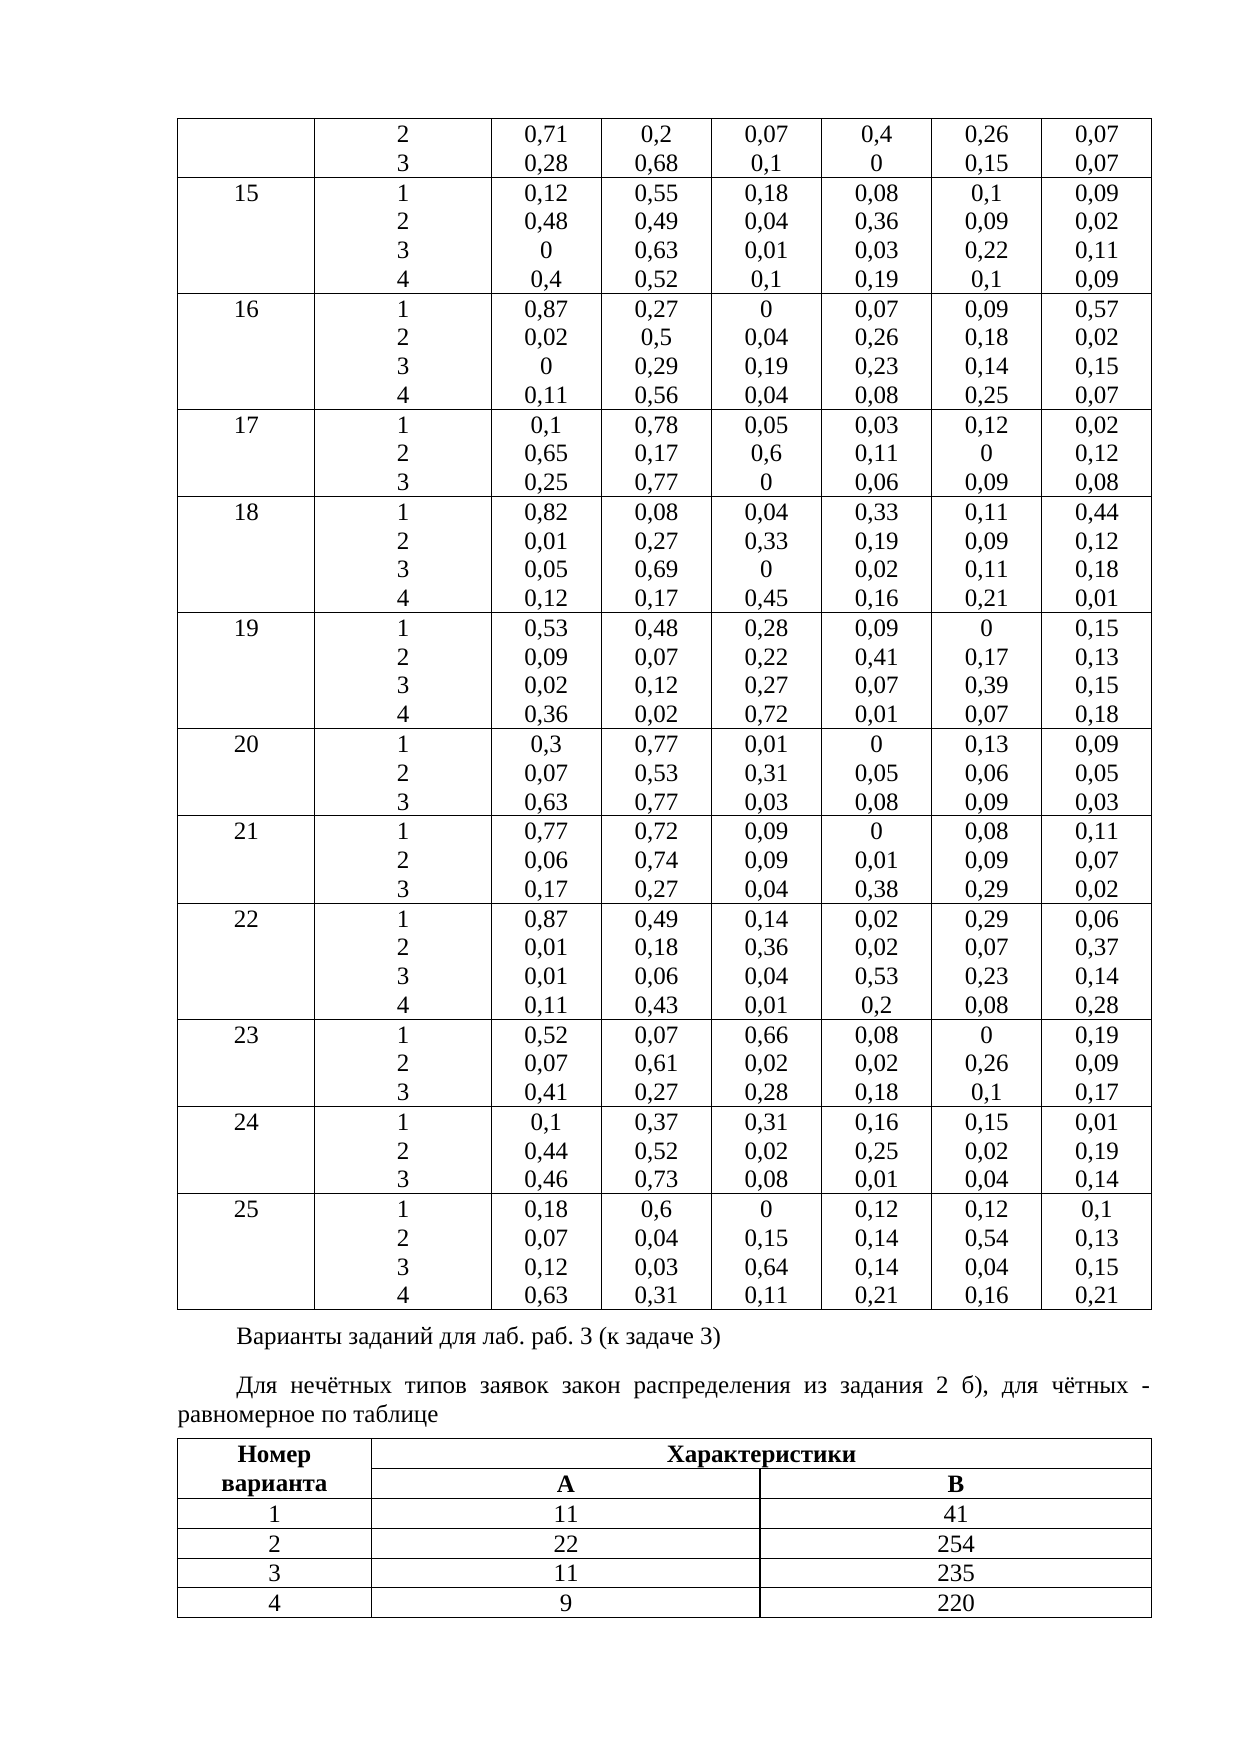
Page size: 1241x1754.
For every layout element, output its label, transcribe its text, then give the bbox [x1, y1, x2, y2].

table_cell 4 [178, 1588, 371, 1617]
table_cell 1 2 3 [315, 1107, 491, 1193]
table_cell 0,3 0,07 0,63 [492, 729, 601, 815]
table_cell 0,15 0,13 0,15 0,18 [1042, 613, 1151, 728]
table_cell 0,03 0,11 0,06 [822, 410, 931, 496]
table_cell 0,02 0,12 0,08 [1042, 410, 1151, 496]
table_cell 0,53 0,09 0,02 0,36 [492, 613, 601, 728]
table_cell 0,44 0,12 0,18 0,01 [1042, 497, 1151, 612]
table_cell 0,71 0,28 [492, 119, 601, 177]
table_cell 0,82 0,01 0,05 0,12 [492, 497, 601, 612]
table_cell 0,14 0,36 0,04 0,01 [712, 904, 821, 1019]
table_header Номер варианта [178, 1439, 371, 1498]
table_cell 0,09 0,09 0,04 [712, 816, 821, 903]
table_cell 0,33 0,19 0,02 0,16 [822, 497, 931, 612]
table_cell 0 0,01 0,38 [822, 816, 931, 903]
table_cell 0,07 0,07 [1042, 119, 1151, 177]
table_cell 0,87 0,02 0 0,11 [492, 294, 601, 409]
table_cell 0,12 0,14 0,14 0,21 [822, 1194, 931, 1309]
table_cell 0,07 0,61 0,27 [602, 1020, 711, 1106]
table_cell 0,11 0,09 0,11 0,21 [932, 497, 1041, 612]
table_header Характеристики [372, 1439, 1151, 1468]
table_cell 0,29 0,07 0,23 0,08 [932, 904, 1041, 1019]
table_cell 0,07 0,26 0,23 0,08 [822, 294, 931, 409]
table_cell 11 [372, 1559, 759, 1587]
table_cell 16 [178, 294, 314, 409]
table_cell 0,01 0,19 0,14 [1042, 1107, 1151, 1193]
table_cell 0,28 0,22 0,27 0,72 [712, 613, 821, 728]
table_cell 220 [761, 1588, 1151, 1617]
table_cell [178, 119, 314, 177]
table_cell 0,07 0,1 [712, 119, 821, 177]
table_cell 0,11 0,07 0,02 [1042, 816, 1151, 903]
table_cell 0,26 0,15 [932, 119, 1041, 177]
table_cell 1 2 3 [315, 729, 491, 815]
table_cell 1 2 3 4 [315, 294, 491, 409]
table_cell 17 [178, 410, 314, 496]
table_cell 15 [178, 178, 314, 293]
table_cell 24 [178, 1107, 314, 1193]
table_cell 0,08 0,02 0,18 [822, 1020, 931, 1106]
table_cell 0,77 0,06 0,17 [492, 816, 601, 903]
table_cell 1 2 3 4 [315, 178, 491, 293]
table_cell 0,08 0,09 0,29 [932, 816, 1041, 903]
table_cell 0,49 0,18 0,06 0,43 [602, 904, 711, 1019]
table_cell 1 [178, 1499, 371, 1528]
text Варианты заданий для лаб. раб. 3 (к задаче 3) [177, 1321, 1152, 1349]
table_cell 2 [178, 1529, 371, 1557]
table_cell 1 2 3 [315, 816, 491, 903]
table_cell 0,52 0,07 0,41 [492, 1020, 601, 1106]
table_cell 1 2 3 4 [315, 1194, 491, 1309]
table_cell 25 [178, 1194, 314, 1309]
table_cell 0,16 0,25 0,01 [822, 1107, 931, 1193]
table_cell 0,02 0,02 0,53 0,2 [822, 904, 931, 1019]
table_cell 0,2 0,68 [602, 119, 711, 177]
table_cell 1 2 3 [315, 1020, 491, 1106]
table_cell 0,37 0,52 0,73 [602, 1107, 711, 1193]
table_cell 22 [372, 1529, 759, 1557]
table_cell 0,13 0,06 0,09 [932, 729, 1041, 815]
table_cell 0,57 0,02 0,15 0,07 [1042, 294, 1151, 409]
table_cell 0,1 0,09 0,22 0,1 [932, 178, 1041, 293]
table_cell 20 [178, 729, 314, 815]
table_cell 0,12 0 0,09 [932, 410, 1041, 496]
table_cell 23 [178, 1020, 314, 1106]
table_cell 0,48 0,07 0,12 0,02 [602, 613, 711, 728]
table_cell A [372, 1469, 759, 1498]
table_cell 0,05 0,6 0 [712, 410, 821, 496]
table_cell 0,77 0,53 0,77 [602, 729, 711, 815]
table_cell 0,04 0,33 0 0,45 [712, 497, 821, 612]
table_cell 235 [761, 1559, 1151, 1587]
table_cell 0,78 0,17 0,77 [602, 410, 711, 496]
table_cell 0,12 0,54 0,04 0,16 [932, 1194, 1041, 1309]
table_cell 0,12 0,48 0 0,4 [492, 178, 601, 293]
table_cell 0,1 0,65 0,25 [492, 410, 601, 496]
table_cell 0 0,17 0,39 0,07 [932, 613, 1041, 728]
table_cell 41 [761, 1499, 1151, 1528]
table_cell 0,1 0,44 0,46 [492, 1107, 601, 1193]
table_cell 3 [178, 1559, 371, 1587]
table_cell 11 [372, 1499, 759, 1528]
table_cell 0,55 0,49 0,63 0,52 [602, 178, 711, 293]
table_cell 0,1 0,13 0,15 0,21 [1042, 1194, 1151, 1309]
table_cell 1 2 3 4 [315, 904, 491, 1019]
table_cell 0,09 0,02 0,11 0,09 [1042, 178, 1151, 293]
table_cell 0 0,15 0,64 0,11 [712, 1194, 821, 1309]
table_cell 0,08 0,27 0,69 0,17 [602, 497, 711, 612]
table_cell 18 [178, 497, 314, 612]
table_cell 0 0,04 0,19 0,04 [712, 294, 821, 409]
table_cell 22 [178, 904, 314, 1019]
table_cell 254 [761, 1529, 1151, 1557]
table_cell 0,18 0,07 0,12 0,63 [492, 1194, 601, 1309]
table_cell 0,08 0,36 0,03 0,19 [822, 178, 931, 293]
table_cell 2 3 [315, 119, 491, 177]
table_cell 0,87 0,01 0,01 0,11 [492, 904, 601, 1019]
table_cell 0 0,26 0,1 [932, 1020, 1041, 1106]
text Для нечётных типов заявок закон распределения из задания 2 б), для чётных - равномерное по таблице [177, 1370, 1152, 1428]
table_cell 0,4 0 [822, 119, 931, 177]
table_cell 0,06 0,37 0,14 0,28 [1042, 904, 1151, 1019]
table_cell 0,66 0,02 0,28 [712, 1020, 821, 1106]
table_cell 19 [178, 613, 314, 728]
table_cell 9 [372, 1588, 759, 1617]
table_cell 0,6 0,04 0,03 0,31 [602, 1194, 711, 1309]
table_cell 0,27 0,5 0,29 0,56 [602, 294, 711, 409]
table_cell 0,09 0,41 0,07 0,01 [822, 613, 931, 728]
table_cell 0,72 0,74 0,27 [602, 816, 711, 903]
table_cell 21 [178, 816, 314, 903]
table_cell 0,09 0,18 0,14 0,25 [932, 294, 1041, 409]
table_cell 0 0,05 0,08 [822, 729, 931, 815]
table_cell 1 2 3 4 [315, 497, 491, 612]
table_cell 0,15 0,02 0,04 [932, 1107, 1041, 1193]
table_cell 0,18 0,04 0,01 0,1 [712, 178, 821, 293]
table_cell 0,19 0,09 0,17 [1042, 1020, 1151, 1106]
table_cell 0,09 0,05 0,03 [1042, 729, 1151, 815]
table_cell 1 2 3 [315, 410, 491, 496]
table_cell 0,01 0,31 0,03 [712, 729, 821, 815]
table_cell B [761, 1469, 1151, 1498]
table_cell 0,31 0,02 0,08 [712, 1107, 821, 1193]
table_cell 1 2 3 4 [315, 613, 491, 728]
